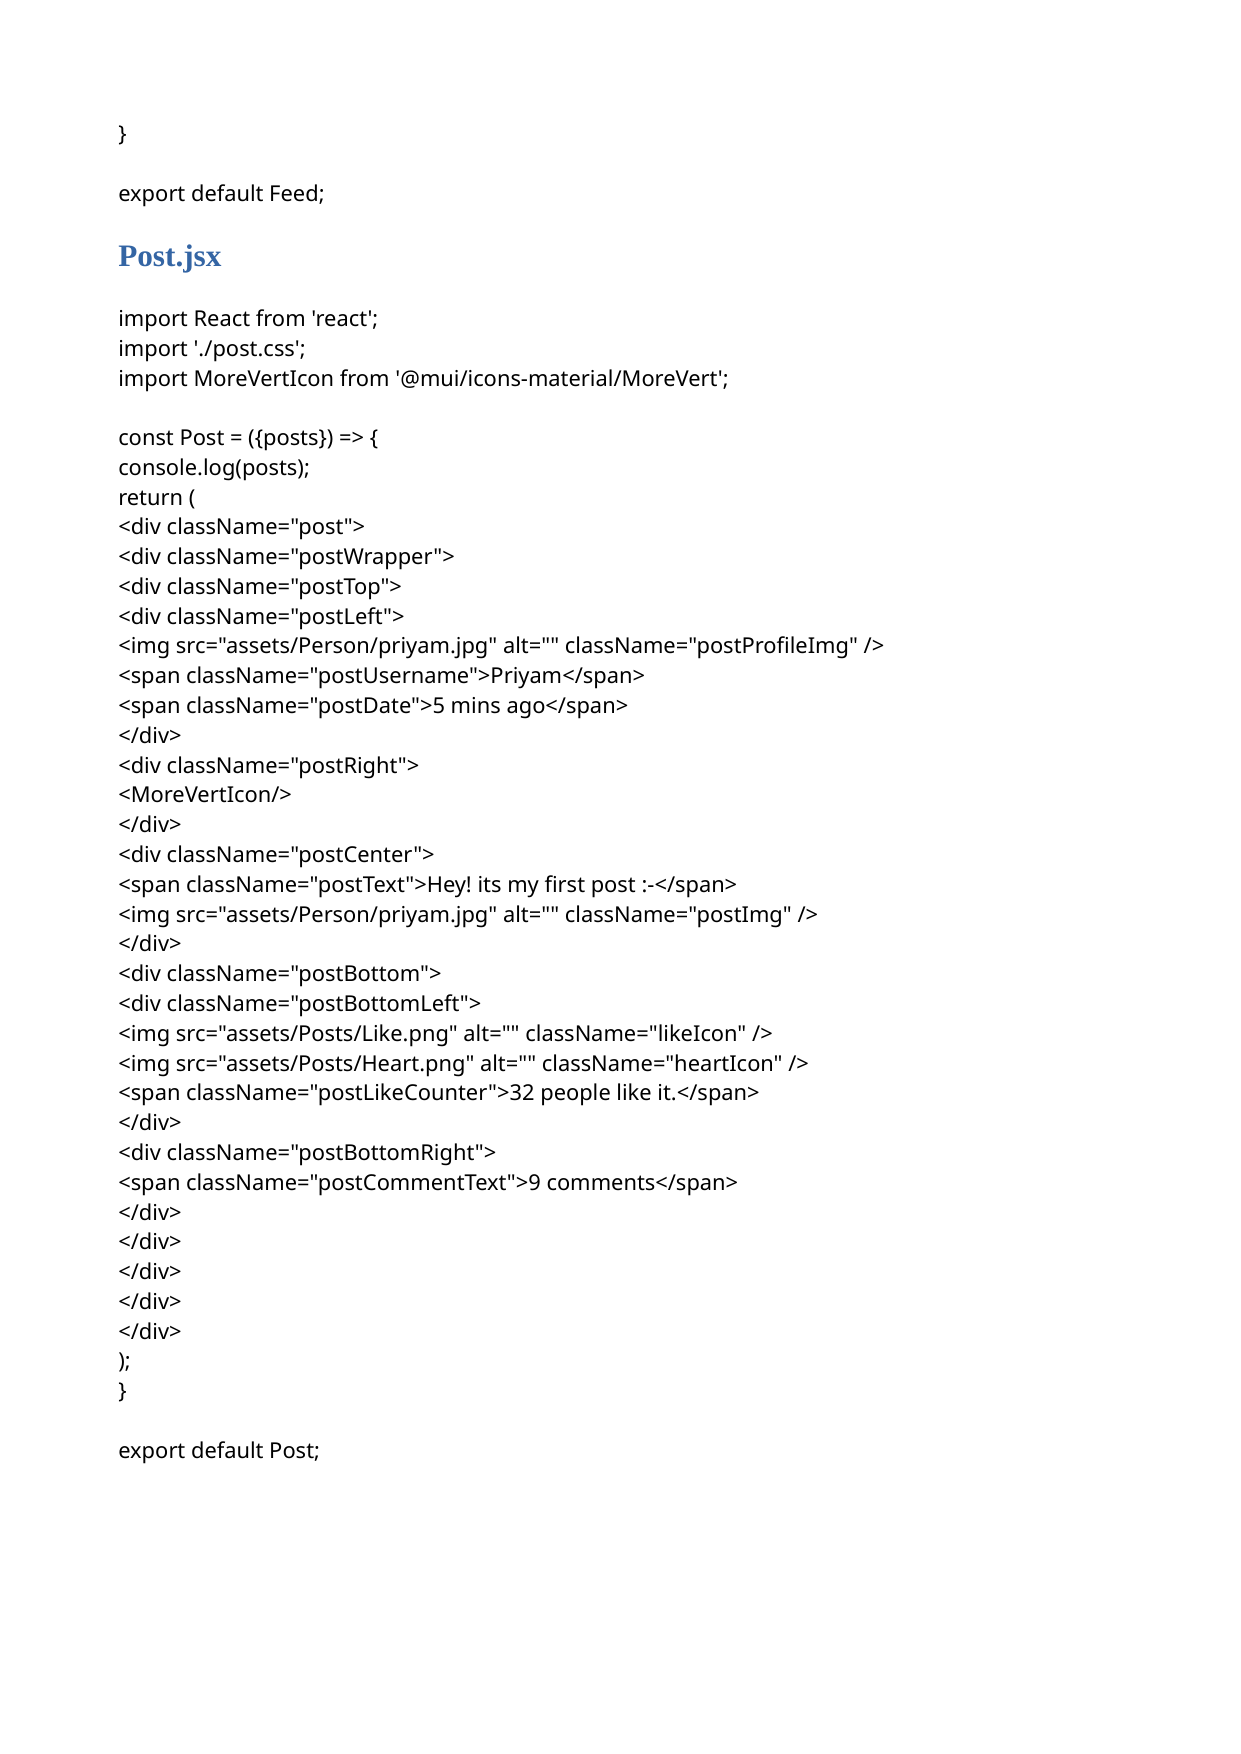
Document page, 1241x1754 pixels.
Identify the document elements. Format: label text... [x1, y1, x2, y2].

text </div> [118, 928, 1122, 958]
text <div className="postBottomRight"> [118, 1137, 1122, 1167]
text </div> [118, 1107, 1122, 1137]
text <MoreVertIcon/> [118, 779, 1122, 809]
text </div> [118, 1197, 1122, 1226]
text <img src="assets/Person/priyam.jpg" alt="" className="postImg" /> [118, 899, 1122, 928]
text </div> [118, 1286, 1122, 1316]
text } [118, 1375, 1122, 1405]
text </div> [118, 720, 1122, 750]
text <div className="post"> [118, 511, 1122, 541]
text import MoreVertIcon from '@mui/icons-material/MoreVert'; [118, 362, 1122, 392]
text Post.jsx [118, 237, 1122, 273]
text <div className="postCenter"> [118, 839, 1122, 869]
text <div className="postLeft"> [118, 601, 1122, 631]
text <div className="postBottomLeft"> [118, 988, 1122, 1018]
text </div> [118, 1256, 1122, 1286]
text <span className="postDate">5 mins ago</span> [118, 690, 1122, 720]
text <span className="postUsername">Priyam</span> [118, 660, 1122, 690]
text <div className="postWrapper"> [118, 541, 1122, 571]
text <span className="postLikeCounter">32 people like it.</span> [118, 1077, 1122, 1107]
text const Post = ({posts}) => { [118, 422, 1122, 452]
text export default Post; [118, 1435, 1122, 1464]
text ); [118, 1346, 1122, 1375]
text <img src="assets/Person/priyam.jpg" alt="" className="postProfileImg" /> [118, 631, 1122, 660]
text </div> [118, 1316, 1122, 1346]
text </div> [118, 809, 1122, 839]
text export default Feed; [118, 178, 1122, 207]
text return ( [118, 482, 1122, 511]
text <img src="assets/Posts/Like.png" alt="" className="likeIcon" /> [118, 1018, 1122, 1048]
text <div className="postRight"> [118, 750, 1122, 779]
text <img src="assets/Posts/Heart.png" alt="" className="heartIcon" /> [118, 1048, 1122, 1077]
text <div className="postTop"> [118, 571, 1122, 601]
text <span className="postText">Hey! its my first post :-</span> [118, 869, 1122, 899]
text } [118, 118, 1122, 148]
text import React from 'react'; [118, 303, 1122, 333]
text <div className="postBottom"> [118, 958, 1122, 988]
text <span className="postCommentText">9 comments</span> [118, 1167, 1122, 1197]
text import './post.css'; [118, 333, 1122, 362]
text </div> [118, 1226, 1122, 1256]
text console.log(posts); [118, 452, 1122, 482]
